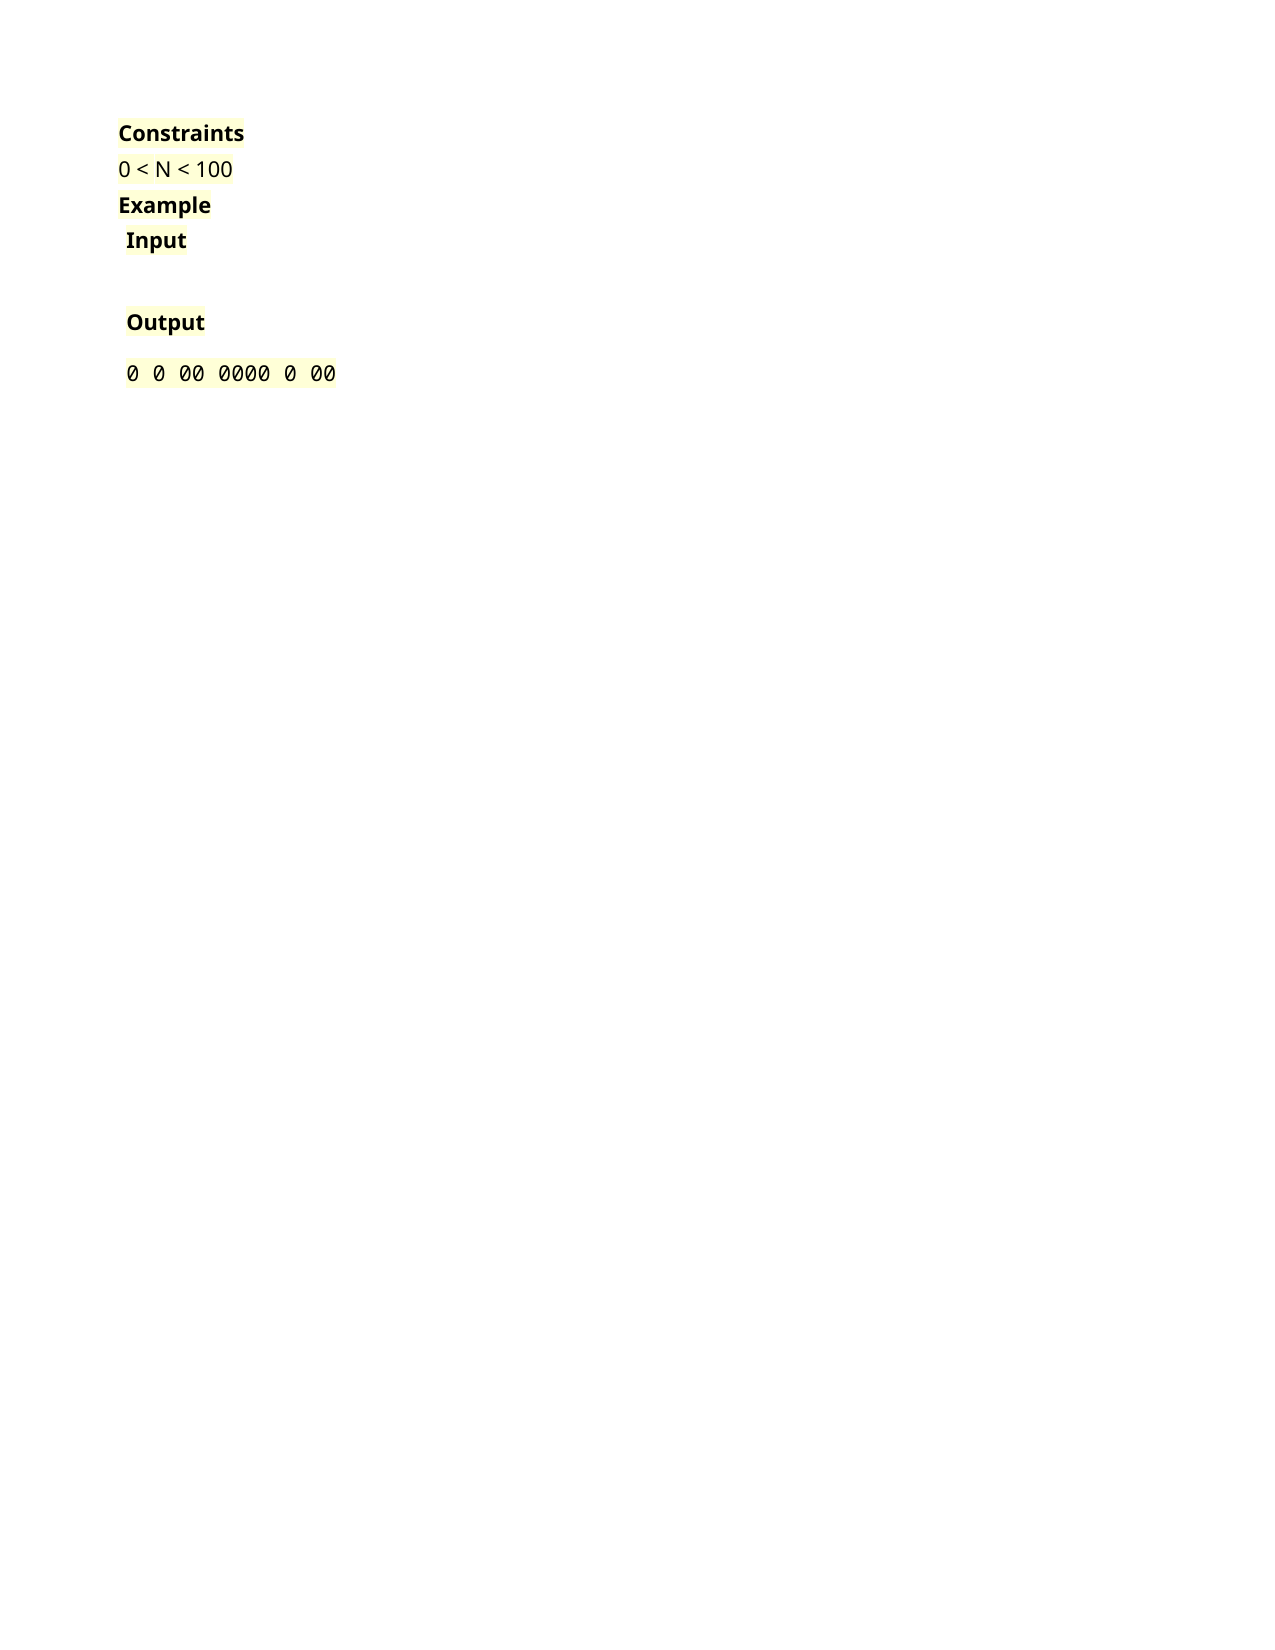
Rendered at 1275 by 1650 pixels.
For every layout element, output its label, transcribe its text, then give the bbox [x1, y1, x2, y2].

text 0 0 00 0000 0 00 [126, 358, 1149, 388]
text Input [126, 225, 1149, 255]
text Example [118, 189, 1157, 219]
text Constraints [118, 118, 1157, 148]
text 0 < N < 100 [118, 154, 1157, 184]
text Output [126, 306, 1149, 336]
